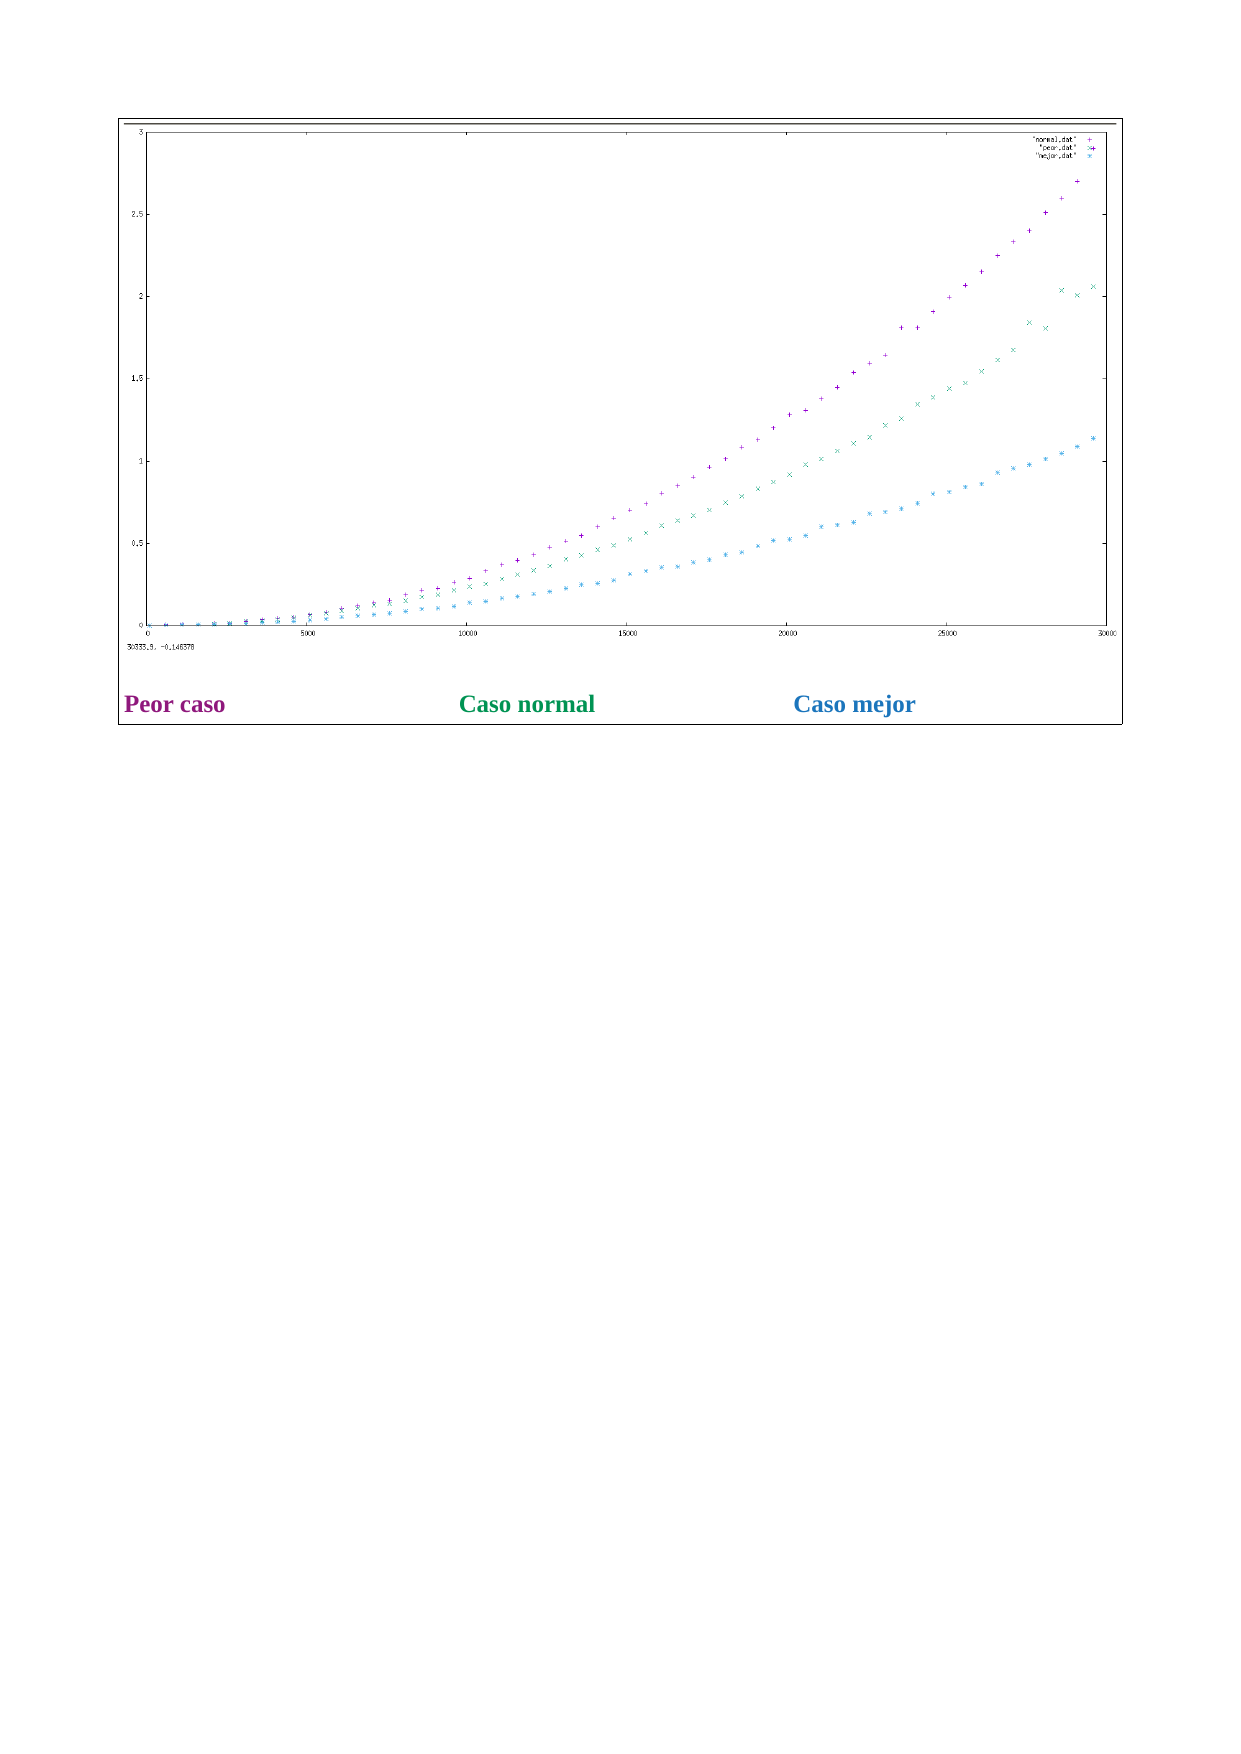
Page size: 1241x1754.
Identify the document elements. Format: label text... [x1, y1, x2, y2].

table_cell Peor caso [119, 684, 453, 724]
picture [123, 123, 1117, 650]
table_cell Caso normal [453, 684, 787, 724]
table_cell Caso mejor [788, 684, 1122, 724]
table_header [119, 119, 1122, 684]
